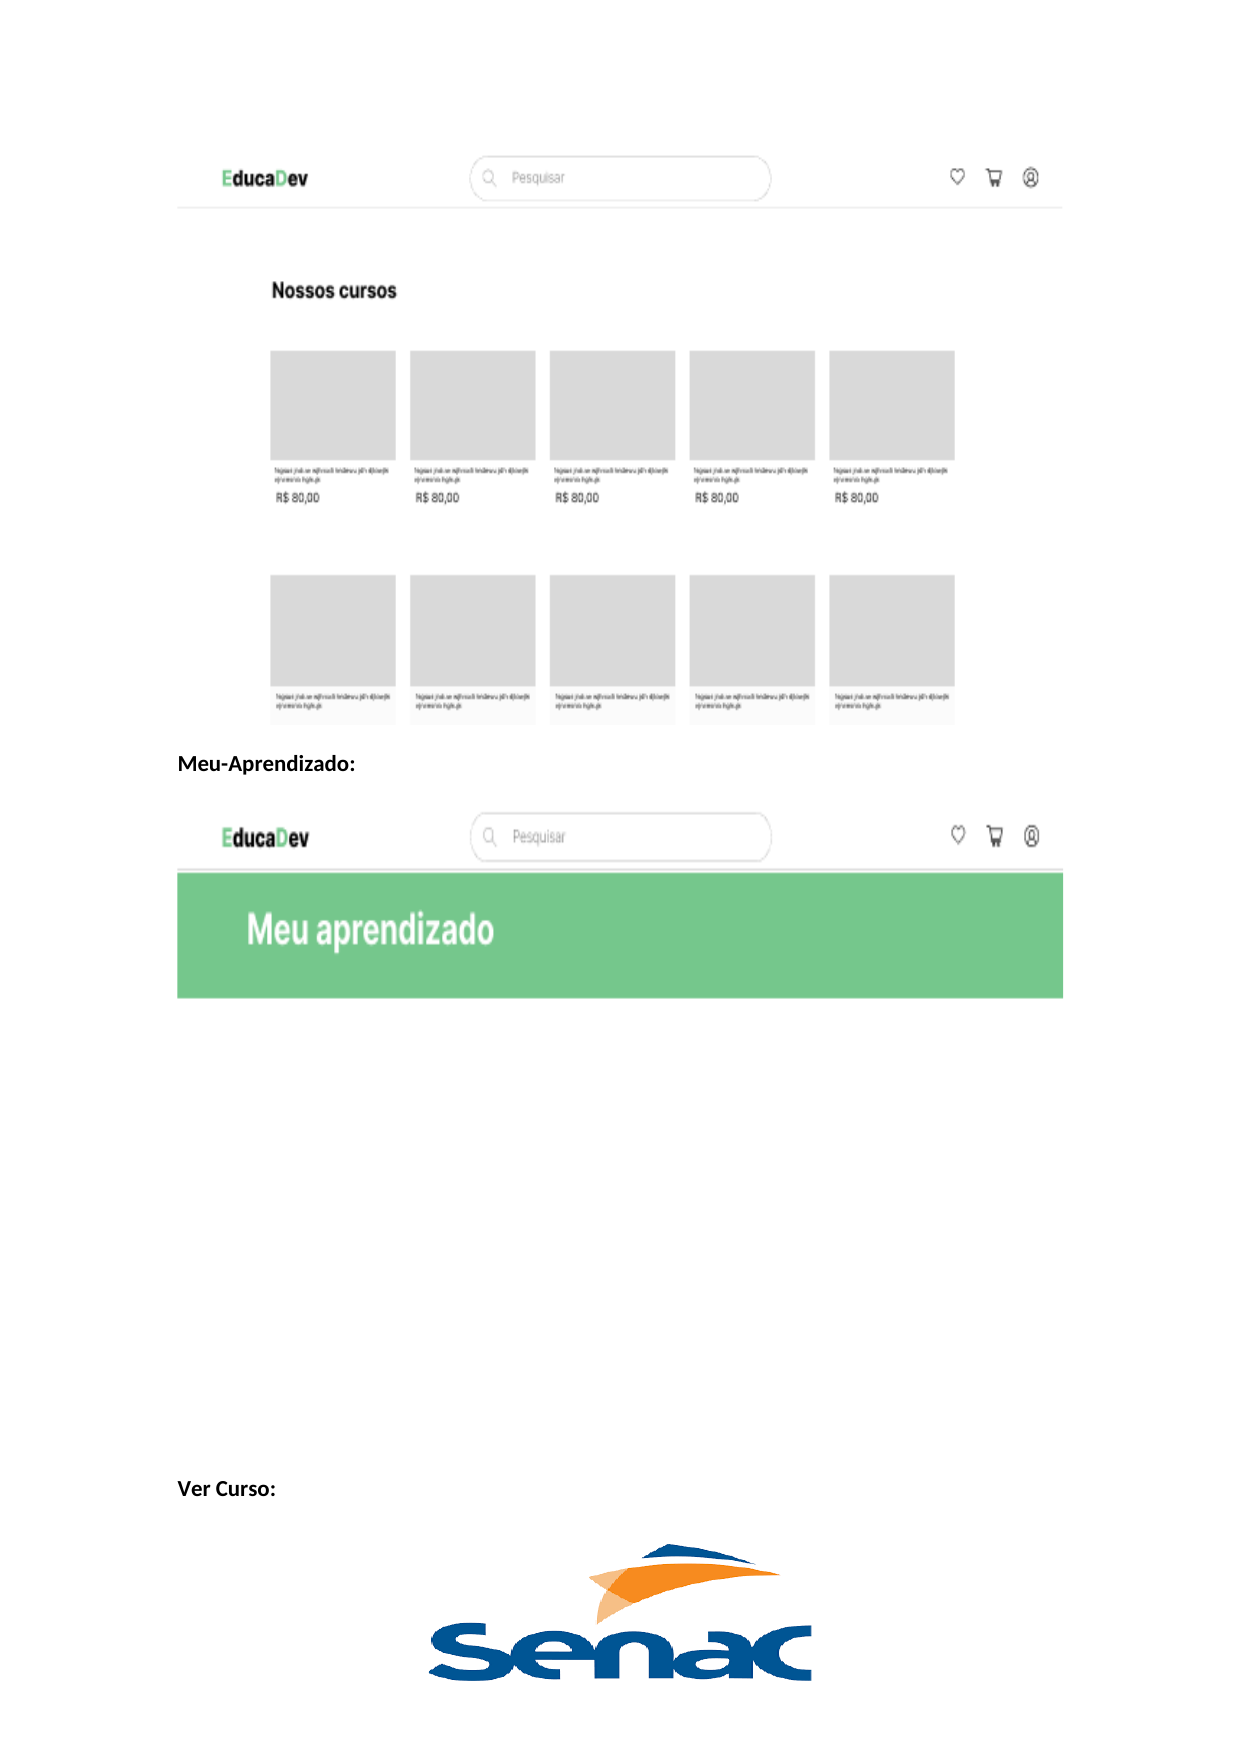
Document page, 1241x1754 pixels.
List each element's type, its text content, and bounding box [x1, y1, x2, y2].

picture [428, 1544, 812, 1681]
text Meu-Aprendizado: [177, 749, 1063, 777]
text Ver Curso: [177, 1474, 1063, 1502]
picture [177, 802, 1064, 1449]
picture [177, 147, 1063, 725]
